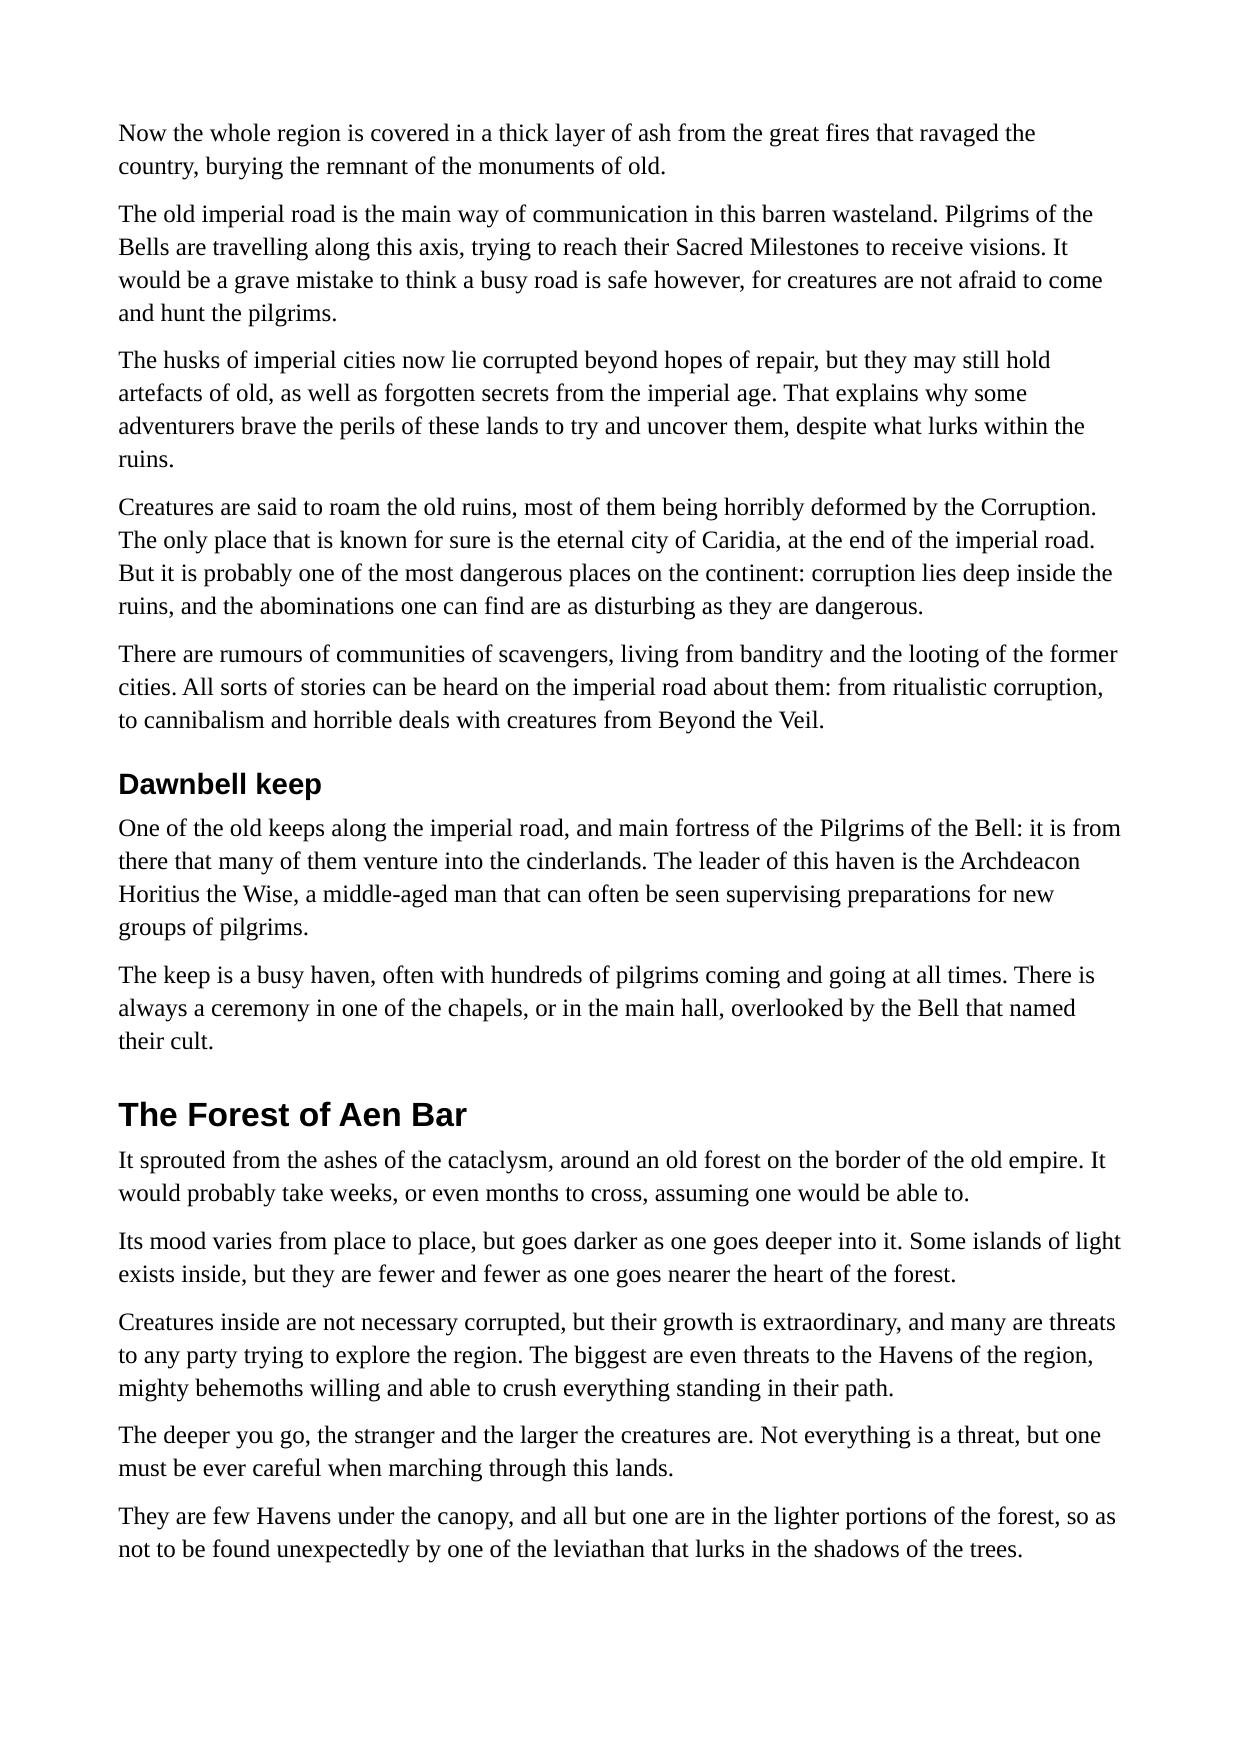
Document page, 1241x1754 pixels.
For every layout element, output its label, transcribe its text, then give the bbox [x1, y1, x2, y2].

text It sprouted from the ashes of the cataclysm, around an old forest on the border of the old empire. It would probably take weeks, or even months to cross, assuming one would be able to. [118, 1146, 1122, 1207]
text They are few Havens under the canopy, and all but one are in the lighter portions of the forest, so as not to be found unexpectedly by one of the leviathan that lurks in the shadows of the trees. [118, 1501, 1122, 1563]
subtitle The Forest of Aen Bar [118, 1094, 1122, 1133]
text The keep is a busy haven, often with hundreds of pilgrims coming and going at all times. There is always a ceremony in one of the chapels, or in the main hall, overlooked by the Bell that named their cult. [118, 960, 1122, 1055]
text One of the old keeps along the imperial road, and main fortress of the Pilgrims of the Bell: it is from there that many of them venture into the cinderlands. The leader of this haven is the Archdeacon Horitius the Wise, a middle-aged man that can often be seen supervising preparations for new groups of pilgrims. [118, 813, 1122, 941]
text There are rumours of communities of scavengers, living from banditry and the looting of the former cities. All sorts of stories can be heard on the imperial road about them: from ritualistic corruption, to cannibalism and horrible deals with creatures from Beyond the Veil. [118, 639, 1122, 733]
text Now the whole region is covered in a thick layer of ash from the great fires that ravaged the country, burying the remnant of the monuments of old. [118, 118, 1122, 180]
text The husks of imperial cities now lie corrupted beyond hopes of repair, but they may still hold artefacts of old, as well as forgotten secrets from the imperial age. That explains why some adventurers brave the perils of these lands to try and uncover them, despite what lurks within the ruins. [118, 345, 1122, 473]
text Creatures are said to roam the old ruins, most of them being horribly deformed by the Corruption. The only place that is known for sure is the eternal city of Caridia, at the end of the imperial road. But it is probably one of the most dangerous places on the continent: corruption lies deep inside the ruins, and the abominations one can find are as disturbing as they are dangerous. [118, 492, 1122, 620]
subtitle Dawnbell keep [118, 767, 1122, 801]
text The old imperial road is the main way of communication in this barren wasteland. Pilgrims of the Bells are travelling along this axis, trying to reach their Sacred Milestones to receive visions. It would be a grave mistake to think a busy road is safe however, for creatures are not afraid to come and hunt the pilgrims. [118, 199, 1122, 327]
text The deeper you go, the stranger and the larger the creatures are. Not everything is a threat, but one must be ever careful when marching through this lands. [118, 1420, 1122, 1482]
text Creatures inside are not necessary corrupted, but their growth is extraordinary, and many are threats to any party trying to explore the region. The biggest are even threats to the Havens of the region, mighty behemoths willing and able to crush everything standing in their path. [118, 1307, 1122, 1402]
text Its mood varies from place to place, but goes darker as one goes deeper into it. Some islands of light exists inside, but they are fewer and fewer as one goes nearer the heart of the forest. [118, 1226, 1122, 1288]
